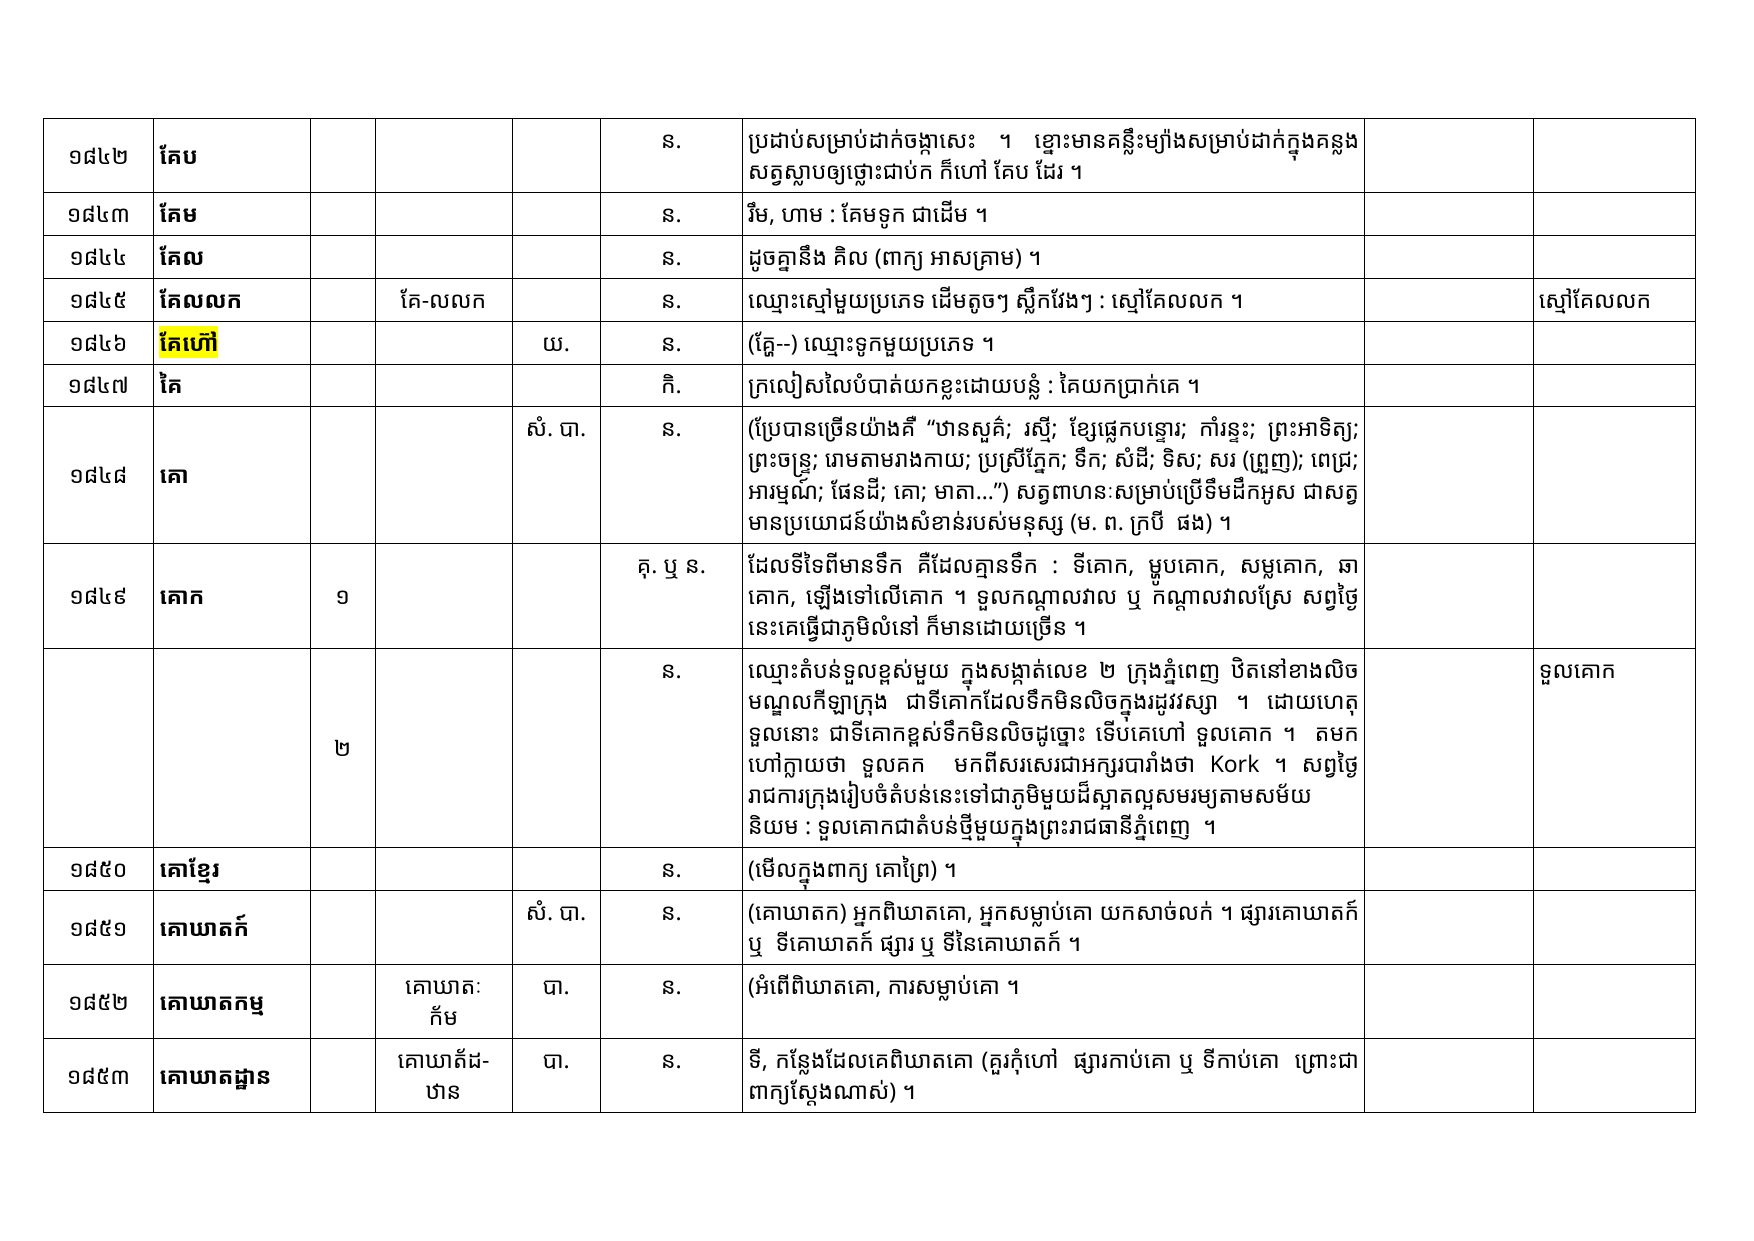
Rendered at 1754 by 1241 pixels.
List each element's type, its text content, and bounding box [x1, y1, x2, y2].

table_cell [1534, 365, 1695, 406]
table_cell [1365, 193, 1533, 235]
table_cell ន. [601, 407, 742, 543]
table_cell យ. [513, 322, 600, 363]
table_cell គោឃាត័ដ-ឋាន [376, 1039, 512, 1112]
table_cell ន. [601, 891, 742, 964]
table_cell [1365, 407, 1533, 543]
table_cell [513, 649, 600, 847]
table_cell គែហ៊ៅ [154, 322, 310, 363]
table_cell ១៨៤៤ [44, 236, 153, 278]
table_cell គោ​ឃាតកម្ម [154, 965, 310, 1038]
table_cell (គ្ហែ--) ឈ្មោះ​ទូក​មួយ​ប្រភេទ ។ [743, 322, 1364, 363]
table_cell ន. [601, 279, 742, 321]
table_cell (ប្រែ​បាន​ច្រើន​យ៉ាង​គឺ “ឋាន​សួគ៌; រស្មី; ខ្សែ​ផ្លេកបន្ទោរ; កាំ​រន្ទះ; ព្រះ​អាទិត្យ; ព្រះ​ចន្ទ្រ; រោម​តាម​រាង​កាយ; ប្រស្រី​ភ្នែក; ទឹក; សំដី; ទិស; សរ (ព្រួញ); ពេជ្រ; អារម្មណ៍; ផែនដី; គោ; មាតា...”) សត្វ​ពាហនៈ​សម្រាប់​ប្រើ​ទឹម​ដឹក​អូស ជា​សត្វ​មាន​ប្រយោជន៍​យ៉ាង​សំខាន់​របស់​មនុស្ស (ម. ព. ក្របី ផង) ។ [743, 407, 1364, 543]
table_cell [1534, 891, 1695, 964]
table_cell ន. [601, 649, 742, 847]
table_cell បា. [513, 1039, 600, 1112]
table_cell ១៨៤៨ [44, 407, 153, 543]
table_cell [1534, 965, 1695, 1038]
table_cell [376, 193, 512, 235]
table_cell ន. [601, 1039, 742, 1112]
table_cell ២ [311, 649, 375, 847]
table_cell ១៨៤៥ [44, 279, 153, 321]
table_cell ១៨៤៧ [44, 365, 153, 406]
table_cell ១ [311, 544, 375, 648]
table_cell [513, 193, 600, 235]
table_cell [513, 848, 600, 890]
table_cell [311, 193, 375, 235]
table_cell [1365, 236, 1533, 278]
table_cell [311, 407, 375, 543]
table_cell [1365, 649, 1533, 847]
table_cell សំ. បា. [513, 891, 600, 964]
table_cell ន. [601, 848, 742, 890]
table_cell [311, 365, 375, 406]
table_cell ក្រលៀស​លៃ​បំបាត់​យក​ខ្លះ​ដោយ​បន្លំ : គៃ​យក​ប្រាក់​គេ ។ [743, 365, 1364, 406]
table_cell [154, 649, 310, 847]
table_cell [311, 965, 375, 1038]
table_cell ១៨៥១ [44, 891, 153, 964]
table_cell [1365, 365, 1533, 406]
table_cell [1365, 965, 1533, 1038]
table_cell [1365, 1039, 1533, 1112]
table_cell [1365, 848, 1533, 890]
table_cell កិ. [601, 365, 742, 406]
table_cell គែលលក [154, 279, 310, 321]
table_cell [513, 236, 600, 278]
table_cell [513, 365, 600, 406]
table_cell [376, 649, 512, 847]
table_cell ១៨៤៣ [44, 193, 153, 235]
table_cell [311, 848, 375, 890]
table_cell [1365, 322, 1533, 363]
table_cell [1534, 407, 1695, 543]
table_cell គោឃាតៈ ក័ម [376, 965, 512, 1038]
table_cell គោ [154, 407, 310, 543]
table_cell គោឃាតដ្ឋាន [154, 1039, 310, 1112]
table_cell គៃ [154, 365, 310, 406]
table_cell [1365, 119, 1533, 192]
table_cell ១៨៤២ [44, 119, 153, 192]
table_cell គុ. ឬ ន. [601, 544, 742, 648]
table_cell ន. [601, 965, 742, 1038]
table_cell (គោឃាតក) អ្នក​ពិឃាត​គោ, អ្នក​សម្លាប់​គោ យក​សាច់​លក់ ។ ផ្សារ​គោ​ឃាតក៍ ឬ ទីគោ​ឃាតក៍ ផ្សារ ឬ ទី​នៃ​គោ​ឃាតក៍ ។ [743, 891, 1364, 964]
table_cell [376, 365, 512, 406]
table_cell [1365, 891, 1533, 964]
table_cell គោក [154, 544, 310, 648]
table_cell [513, 544, 600, 648]
table_cell ដូច​គ្នា​នឹង គិល (ពាក្យ អាសគ្រាម) ។ [743, 236, 1364, 278]
table_cell [376, 236, 512, 278]
table_cell ន. [601, 119, 742, 192]
table_cell គែប [154, 119, 310, 192]
table_cell រឹម, ហាម : គែម​ទូក ជា​ដើម ។ [743, 193, 1364, 235]
table_cell ទី, កន្លែង​ដែល​គេ​ពិឃាត​គោ (គួរ​កុំ​ហៅ ផ្សារ​កាប់​គោ ឬ ទី​កាប់​គោ ព្រោះ​ជា​ពាក្យ​ស្ដែង​ណាស់) ។ [743, 1039, 1364, 1112]
table_cell [311, 891, 375, 964]
table_cell [1534, 236, 1695, 278]
table_cell (អំពើ​ពិឃាត​គោ, ការ​សម្លាប់​គោ ។ [743, 965, 1364, 1038]
table_cell ន. [601, 236, 742, 278]
table_cell ឈ្មោះ​ស្មៅ​មួយ​ប្រភេទ ដើម​តូច​ៗ ស្លឹក​វែង​ៗ : ស្មៅ​គែ​លលក ។ [743, 279, 1364, 321]
table_cell ដែល​ទីទៃ​ពី​មាន​​ទឹក គឺ​ដែល​គ្មាន​ទឹក : ទី​គោក, ម្ហូប​គោក, សម្ល​គោក, ឆា​គោក, ឡើង​ទៅ​លើ​គោក ។ ទួល​កណ្ដាល​វាល ឬ កណ្ដាល​វាល​ស្រែ សព្វ​ថ្ងៃ​នេះ​គេ​ធ្វើ​ជា​ភូមិ​លំនៅ ក៏​មាន​ដោយ​ច្រើន ។ [743, 544, 1364, 648]
table_cell [376, 848, 512, 890]
table_cell [1534, 544, 1695, 648]
table_cell [1534, 193, 1695, 235]
table_cell ន. [601, 193, 742, 235]
table_cell (មើល​ក្នុង​ពាក្យ គោ​ព្រៃ) ។ [743, 848, 1364, 890]
table_cell [1534, 119, 1695, 192]
table_cell [1534, 1039, 1695, 1112]
table_cell [44, 649, 153, 847]
table_cell ១៨៤៩ [44, 544, 153, 648]
table_cell [376, 891, 512, 964]
table_cell ១៨៥៣ [44, 1039, 153, 1112]
table_cell [376, 322, 512, 363]
table_cell ប្រដាប់​សម្រាប់​ដាក់​ចង្កា​សេះ ។ ខ្នោះ​មាន​គន្លឹះ​ម្យ៉ាង​សម្រាប់​ដាក់​ក្នុង​គន្លង​សត្វ​ស្លាប​ឲ្យ​ថ្លោះ​ជាប់​ក ក៏​ហៅ គែប ដែរ ។ [743, 119, 1364, 192]
table_cell ស្មៅ​គែលលក [1534, 279, 1695, 321]
table_cell [513, 279, 600, 321]
table_cell បា. [513, 965, 600, 1038]
table_cell ១៨៤៦ [44, 322, 153, 363]
table_cell គែម [154, 193, 310, 235]
table_cell ឈ្មោះ​តំបន់​ទួល​ខ្ពស់​មួយ ក្នុង​សង្កាត់​លេខ ២ ក្រុង​ភ្នំពេញ ឋិត​នៅ​ខាង​លិច​មណ្ឌល​កីឡា​ក្រុង ជា​ទី​គោក​ដែល​ទឹក​មិន​លិច​ក្នុង​រដូវ​វស្សា ។ ដោយ​ហេតុ​ទួល​នោះ ជា​ទី​​គោក​ខ្ពស់​ទឹក​មិន​លិច​ដូច្នោះ ទើប​គេ​ហៅ ទួលគោក ។ ត​មក​ហៅ​ក្លាយ​ថា ទួលគក មក​ពី​សរសេរ​ជា​អក្សរ​បារាំង​ថា Kork ។ សព្វ​ថ្ងៃ​រាជការ​ក្រុង​រៀប​ចំ​តំបន់​នេះ​ទៅ​ជា​ភូមិ​មួយ​ដ៏​ស្អាត​ល្អ​សមរម្យ​តាម​សម័យ​និយម : ទួលគោក​ជា​តំបន់​ថ្មី​មួយ​ក្នុង​ព្រះ​រាជ​ធានី​ភ្នំពេញ ។ [743, 649, 1364, 847]
table_cell [311, 1039, 375, 1112]
table_cell [513, 119, 600, 192]
table_cell គោ​ខ្មែរ [154, 848, 310, 890]
table_cell [311, 119, 375, 192]
table_cell [311, 279, 375, 321]
table_cell ន. [601, 322, 742, 363]
table_cell [376, 544, 512, 648]
table_cell ១៨៥២ [44, 965, 153, 1038]
table_cell គែ-លលក [376, 279, 512, 321]
table_cell គែល [154, 236, 310, 278]
table_cell គោ​ឃាតក៍ [154, 891, 310, 964]
table_cell [1365, 279, 1533, 321]
table_cell [1534, 848, 1695, 890]
table_cell ១៨៥០ [44, 848, 153, 890]
table_cell [376, 119, 512, 192]
table_cell ទួលគោក [1534, 649, 1695, 847]
table_cell [311, 322, 375, 363]
table_cell [1365, 544, 1533, 648]
table_cell [311, 236, 375, 278]
table_cell សំ. បា. [513, 407, 600, 543]
table_cell [376, 407, 512, 543]
table_cell [1534, 322, 1695, 363]
